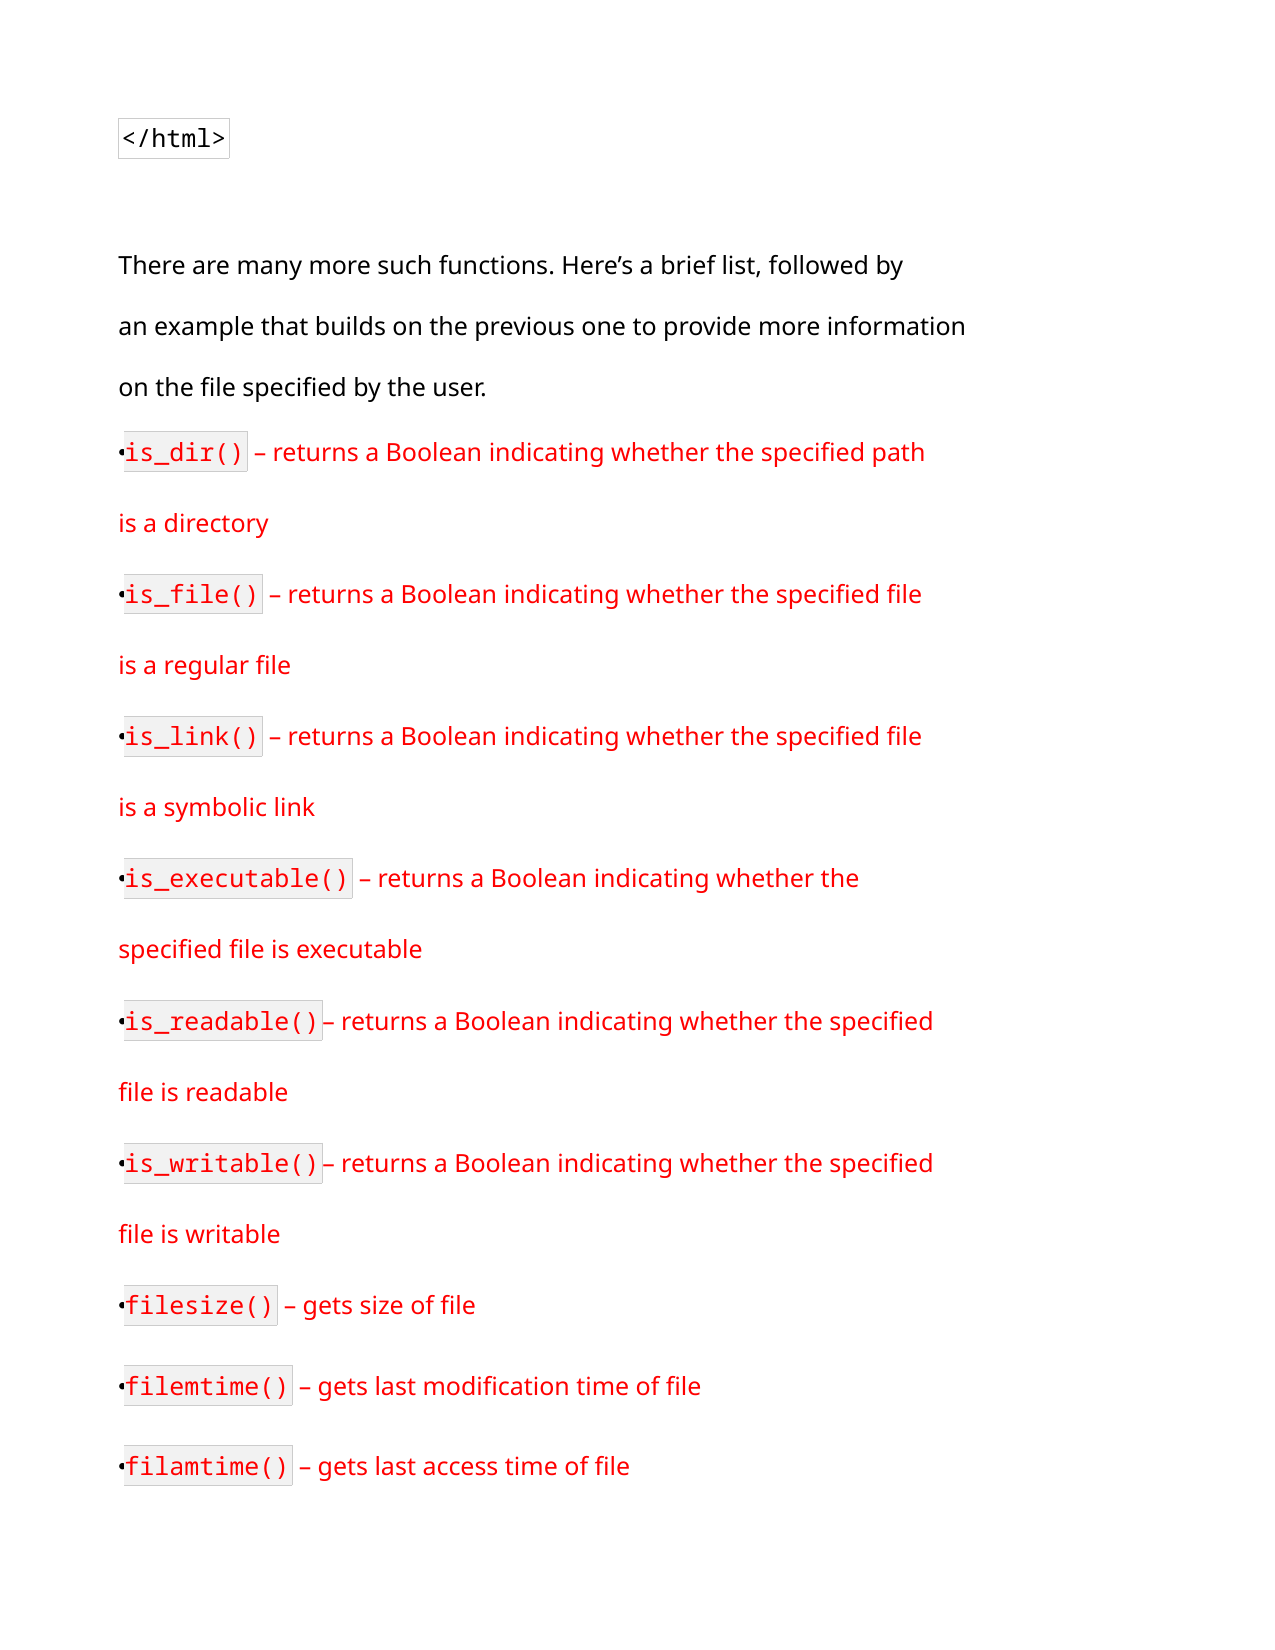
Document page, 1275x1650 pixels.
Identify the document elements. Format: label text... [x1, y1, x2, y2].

list is_readable()– returns a Boolean indicating whether the specified file is readable [118, 1000, 1157, 1108]
list filamtime() – gets last access time of file [293, 1445, 1157, 1485]
text </html> [119, 119, 229, 158]
text [230, 118, 1157, 158]
list filamtime() – gets last access time of file [118, 1445, 292, 1485]
list is_file() – returns a Boolean indicating whether the specified file is a regular file [118, 573, 1157, 682]
text There are many more such functions. Here’s a brief list, followed by an example that builds on the previous one to provide more information on the file specified by the user. [118, 247, 1157, 404]
list is_dir() – returns a Boolean indicating whether the specified path is a directory [118, 431, 1157, 539]
list filesize() – gets size of file [278, 1285, 1157, 1325]
list filemtime() – gets last modification time of file [118, 1365, 292, 1405]
list filesize() – gets size of file [118, 1285, 277, 1325]
list filemtime() – gets last modification time of file [293, 1365, 1157, 1405]
list is_writable()– returns a Boolean indicating whether the specified file is writable [118, 1143, 1157, 1251]
list is_executable() – returns a Boolean indicating whether the specified file is executable [118, 858, 1157, 966]
list is_link() – returns a Boolean indicating whether the specified file is a symbolic link [118, 716, 1157, 824]
